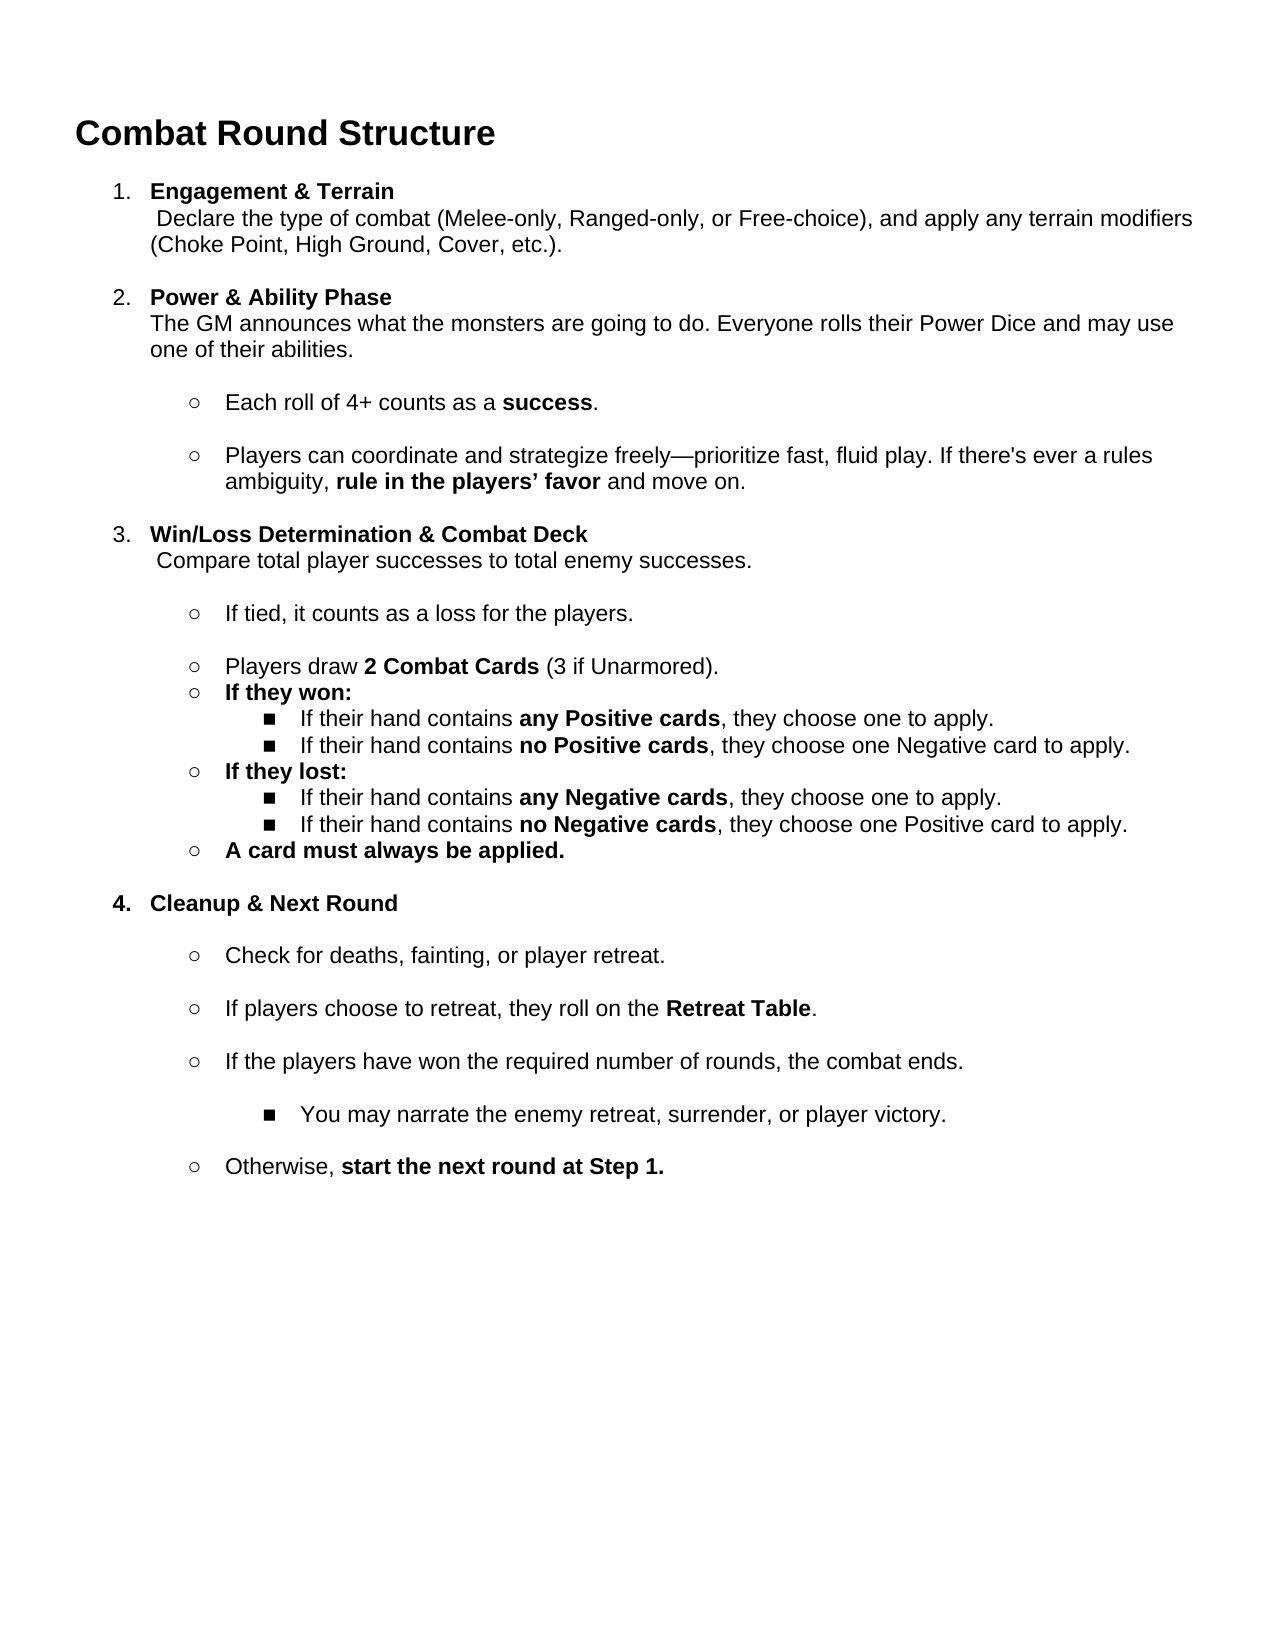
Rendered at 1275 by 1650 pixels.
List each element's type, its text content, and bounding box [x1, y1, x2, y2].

list If they lost: [187, 758, 1200, 784]
list If tied, it counts as a loss for the players. [187, 600, 1200, 653]
list If their hand contains no Negative cards, they choose one Positive card to apply. [262, 811, 1200, 837]
list If their hand contains any Positive cards, they choose one to apply. [262, 705, 1200, 732]
list Power & Ability Phase The GM announces what the monsters are going to do. Everyone rolls their Power Dice and may use one of their abilities. [112, 284, 1200, 389]
list If their hand contains any Negative cards, they choose one to apply. [262, 784, 1200, 811]
list Check for deaths, fainting, or player retreat. [187, 942, 1200, 995]
subtitle Combat Round Structure [75, 112, 1200, 153]
list If the players have won the required number of rounds, the combat ends. [187, 1048, 1200, 1101]
list Players can coordinate and strategize freely—prioritize fast, fluid play. If there's ever a rules ambiguity, rule in the players’ favor and move on. [187, 442, 1200, 521]
list Each roll of 4+ counts as a success. [187, 389, 1200, 442]
list You may narrate the enemy retreat, surrender, or player victory. [262, 1101, 1200, 1153]
list Otherwise, start the next round at Step 1. [187, 1153, 1200, 1180]
list If players choose to retreat, they roll on the Retreat Table. [187, 995, 1200, 1048]
list Cleanup & Next Round [112, 890, 1200, 942]
list Players draw 2 Combat Cards (3 if Unarmored). [187, 653, 1200, 679]
list If their hand contains no Positive cards, they choose one Negative card to apply. [262, 732, 1200, 758]
list Engagement & Terrain Declare the type of combat (Melee-only, Ranged-only, or Free-choice), and apply any terrain modifiers (Choke Point, High Ground, Cover, etc.). [112, 178, 1200, 284]
list A card must always be applied. [187, 837, 1200, 890]
list Win/Loss Determination & Combat Deck Compare total player successes to total enemy successes. [112, 521, 1200, 600]
list If they won: [187, 679, 1200, 705]
